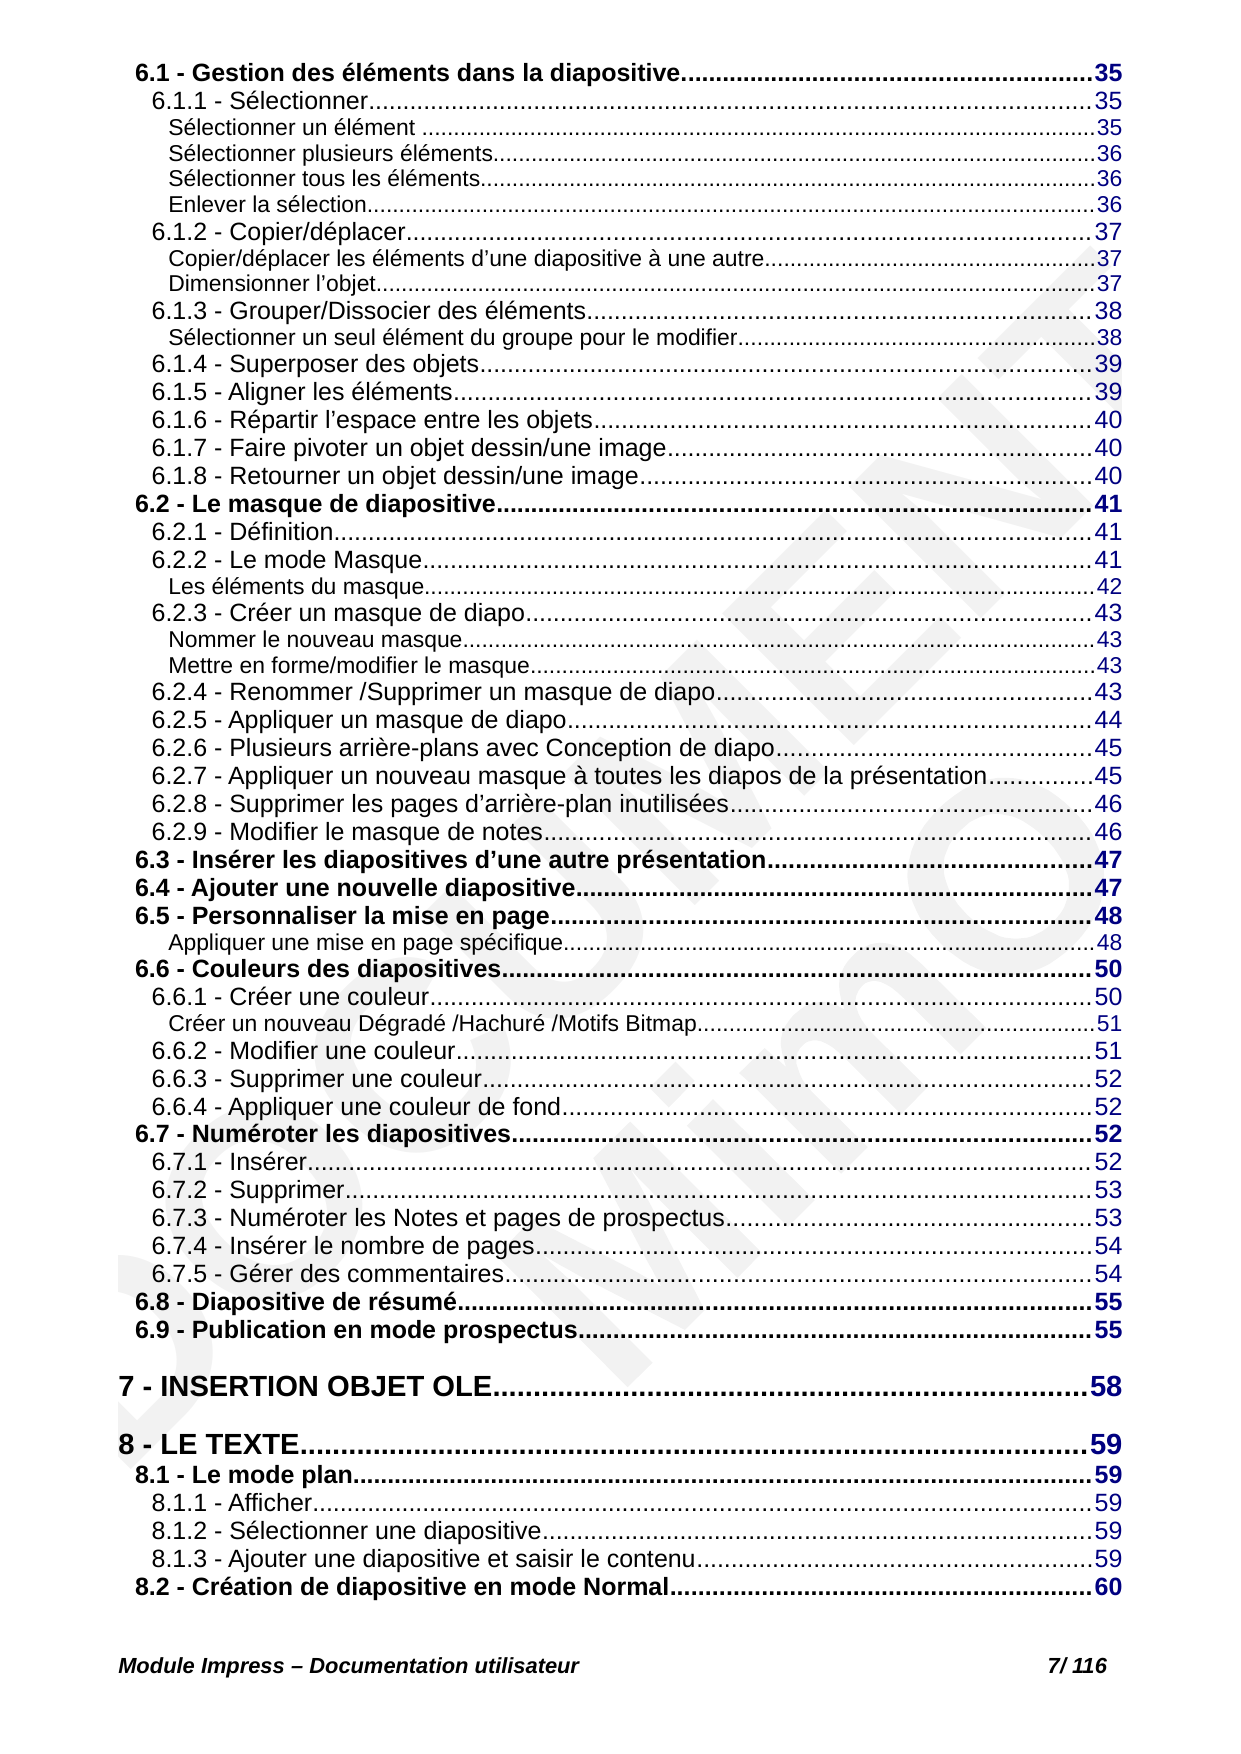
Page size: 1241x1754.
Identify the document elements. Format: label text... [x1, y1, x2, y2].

text 8.1.1 - Afficher 59 [151, 1489, 1122, 1517]
text 6.1.2 - Copier/déplacer 37 [151, 217, 1122, 245]
text Dimensionner l’objet 37 [168, 271, 1122, 297]
text Nommer le nouveau masque 43 [168, 627, 1122, 653]
text 8 - Le texte 59 [118, 1428, 1122, 1461]
text 6.1.7 - Faire pivoter un objet dessin/une image 40 [151, 434, 1122, 462]
text 6.7.1 - Insérer 52 [151, 1148, 1122, 1176]
text 6.2.7 - Appliquer un nouveau masque à toutes les diapos de la présentation 45 [151, 762, 1122, 790]
text 6.2 - Le masque de diapositive 41 [135, 490, 1122, 518]
text 6.6.3 - Supprimer une couleur 52 [151, 1064, 1122, 1092]
text 6.2.9 - Modifier le masque de notes 46 [151, 818, 1122, 846]
text 7 - Insertion Objet OLE 58 [118, 1369, 1122, 1402]
text 6.8 - Diapositive de résumé 55 [135, 1288, 1122, 1316]
text 6.1.8 - Retourner un objet dessin/une image 40 [151, 462, 1122, 490]
text Sélectionner tous les éléments 36 [168, 166, 1122, 192]
text 6.2.8 - Supprimer les pages d’arrière-plan inutilisées 46 [151, 790, 1122, 818]
text 6.1.1 - Sélectionner 35 [151, 87, 1122, 115]
text Appliquer une mise en page spécifique 48 [168, 929, 1122, 955]
text 6.1.5 - Aligner les éléments 39 [151, 378, 1122, 406]
text 6.1.4 - Superposer des objets 39 [151, 350, 1122, 378]
text Sélectionner plusieurs éléments 36 [168, 141, 1122, 166]
text 6.6 - Couleurs des diapositives 50 [135, 955, 1122, 983]
text 8.1.2 - Sélectionner une diapositive 59 [151, 1517, 1122, 1545]
text Sélectionner un seul élément du groupe pour le modifier 38 [168, 324, 1122, 350]
text 6.2.2 - Le mode Masque 41 [151, 546, 1122, 573]
text Créer un nouveau Dégradé /Hachuré /Motifs Bitmap 51 [168, 1011, 1122, 1037]
text Enlever la sélection 36 [168, 192, 1122, 217]
text Mettre en forme/modifier le masque 43 [168, 653, 1122, 678]
text 6.1.3 - Grouper/Dissocier des éléments 38 [151, 297, 1122, 324]
text 6.7.2 - Supprimer 53 [151, 1176, 1122, 1204]
text Les éléments du masque 42 [168, 573, 1122, 599]
text 6.2.6 - Plusieurs arrière-plans avec Conception de diapo 45 [151, 734, 1122, 762]
text 6.2.4 - Renommer /Supprimer un masque de diapo 43 [151, 678, 1122, 706]
text 6.6.4 - Appliquer une couleur de fond 52 [151, 1092, 1122, 1120]
text 6.2.5 - Appliquer un masque de diapo 44 [151, 706, 1122, 734]
text 6.1 - Gestion des éléments dans la diapositive. 35 [135, 59, 1122, 87]
text 6.3 - Insérer les diapositives d’une autre présentation 47 [135, 846, 1122, 874]
text 8.1.3 - Ajouter une diapositive et saisir le contenu 59 [151, 1545, 1122, 1573]
text 6.7.5 - Gérer des commentaires 54 [151, 1260, 1122, 1288]
text Sélectionner un élément 35 [168, 115, 1122, 141]
text 8.1 - Le mode plan 59 [135, 1461, 1122, 1489]
text 6.2.3 - Créer un masque de diapo 43 [151, 599, 1122, 627]
text 6.5 - Personnaliser la mise en page 48 [135, 902, 1122, 929]
text 6.7 - Numéroter les diapositives 52 [135, 1120, 1122, 1148]
text 6.7.3 - Numéroter les Notes et pages de prospectus 53 [151, 1204, 1122, 1232]
text 6.9 - Publication en mode prospectus 55 [135, 1316, 1122, 1344]
text 6.4 - Ajouter une nouvelle diapositive 47 [135, 874, 1122, 902]
text 6.2.1 - Définition 41 [151, 518, 1122, 546]
text Copier/déplacer les éléments d’une diapositive à une autre 37 [168, 245, 1122, 271]
text 8.2 - Création de diapositive en mode Normal 60 [135, 1573, 1122, 1601]
text 6.6.1 - Créer une couleur 50 [151, 983, 1122, 1011]
text 6.6.2 - Modifier une couleur 51 [151, 1037, 1122, 1064]
text 6.1.6 - Répartir l’espace entre les objets 40 [151, 406, 1122, 434]
text 6.7.4 - Insérer le nombre de pages 54 [151, 1232, 1122, 1260]
